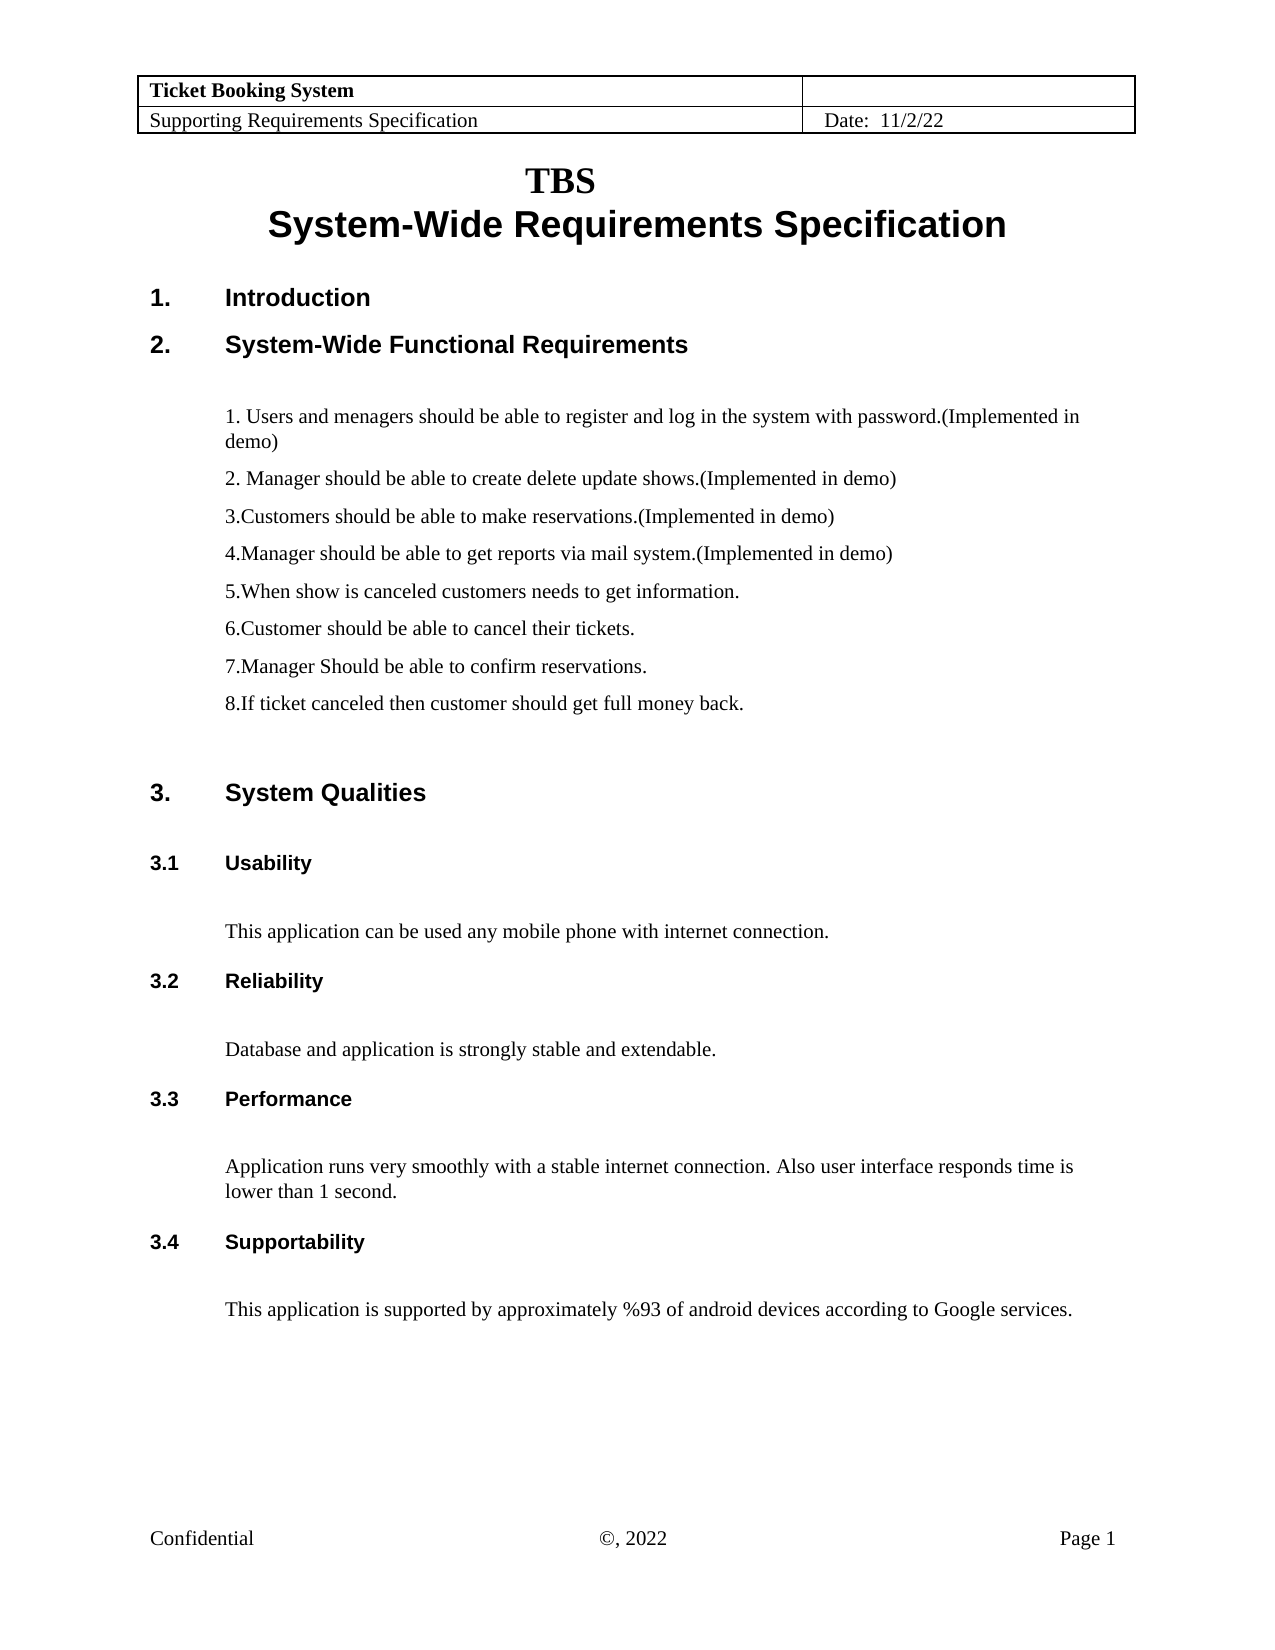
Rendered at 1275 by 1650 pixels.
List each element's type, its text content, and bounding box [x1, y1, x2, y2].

text Application runs very smoothly with a stable internet connection. Also user interface responds time is lower than 1 second. [225, 1153, 1125, 1203]
subtitle System Qualities [150, 778, 1125, 806]
text 7.Manager Should be able to confirm reservations. [225, 653, 1125, 678]
text 5.When show is canceled customers needs to get information. [225, 578, 1125, 603]
subtitle Performance [150, 1086, 1125, 1111]
subtitle System-Wide Requirements Specification [150, 202, 1125, 245]
text TBS [150, 159, 1125, 202]
text Database and application is strongly stable and extendable. [225, 1036, 1125, 1061]
subtitle Introduction [150, 283, 1125, 311]
text 8.If ticket canceled then customer should get full money back. [225, 690, 1125, 715]
text This application is supported by approximately %93 of android devices according to Google services. [225, 1296, 1125, 1321]
text 1. Users and menagers should be able to register and log in the system with password.(Implemented in demo) [225, 403, 1125, 453]
subtitle System-Wide Functional Requirements [150, 330, 1125, 359]
subtitle Supportability [150, 1228, 1125, 1253]
subtitle Usability [150, 850, 1125, 875]
text 3.Customers should be able to make reservations.(Implemented in demo) [225, 503, 1125, 528]
text 6.Customer should be able to cancel their tickets. [225, 615, 1125, 640]
text 2. Manager should be able to create delete update shows.(Implemented in demo) [225, 465, 1125, 490]
text This application can be used any mobile phone with internet connection. [225, 918, 1125, 943]
text 4.Manager should be able to get reports via mail system.(Implemented in demo) [225, 540, 1125, 565]
subtitle Reliability [150, 968, 1125, 993]
